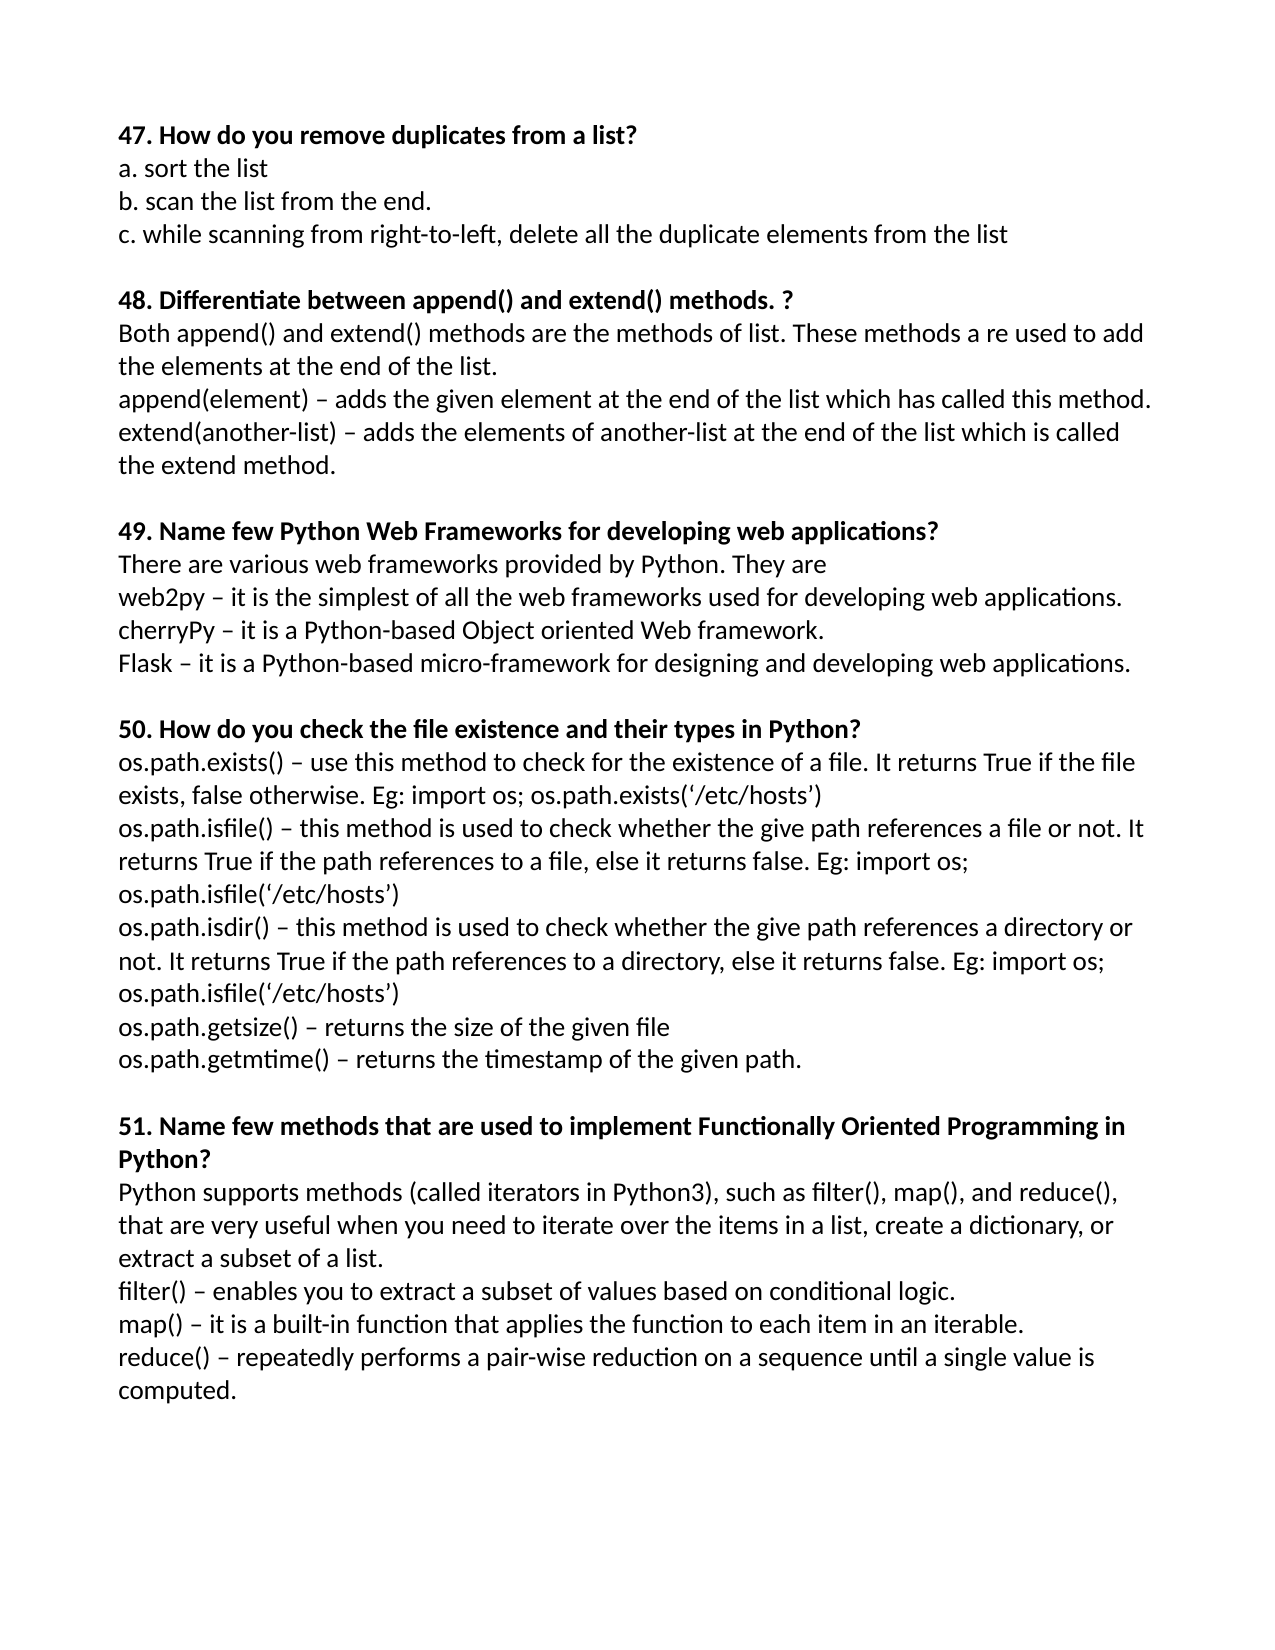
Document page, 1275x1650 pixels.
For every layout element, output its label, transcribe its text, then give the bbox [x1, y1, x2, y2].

text os.path.getsize() – returns the size of the given file [118, 1010, 1157, 1043]
text a. sort the list [118, 151, 1157, 184]
text append(element) – adds the given element at the end of the list which has called this method. [118, 382, 1157, 415]
text c. while scanning from right-to-left, delete all the duplicate elements from the list [118, 217, 1157, 250]
text map() – it is a built-in function that applies the function to each item in an iterable. [118, 1307, 1157, 1340]
text Both append() and extend() methods are the methods of list. These methods a re used to add the elements at the end of the list. [118, 316, 1157, 382]
text reduce() – repeatedly performs a pair-wise reduction on a sequence until a single value is computed. [118, 1340, 1157, 1406]
text filter() – enables you to extract a subset of values based on conditional logic. [118, 1274, 1157, 1307]
text Flask – it is a Python-based micro-framework for designing and developing web applications. [118, 646, 1157, 679]
text 50. How do you check the file existence and their types in Python? [118, 712, 1157, 746]
text Python supports methods (called iterators in Python3), such as filter(), map(), and reduce(), that are very useful when you need to iterate over the items in a list, create a dictionary, or extract a subset of a list. [118, 1175, 1157, 1274]
text b. scan the list from the end. [118, 184, 1157, 217]
text os.path.isdir() – this method is used to check whether the give path references a directory or not. It returns True if the path references to a directory, else it returns false. Eg: import os; os.path.isfile(‘/etc/hosts’) [118, 911, 1157, 1010]
text extend(another-list) – adds the elements of another-list at the end of the list which is called the extend method. [118, 415, 1157, 481]
text cherryPy – it is a Python-based Object oriented Web framework. [118, 613, 1157, 646]
text 47. How do you remove duplicates from a list? [118, 118, 1157, 151]
text 49. Name few Python Web Frameworks for developing web applications? [118, 514, 1157, 547]
text os.path.getmtime() – returns the timestamp of the given path. [118, 1043, 1157, 1076]
text 48. Differentiate between append() and extend() methods. ? [118, 283, 1157, 316]
text 51. Name few methods that are used to implement Functionally Oriented Programming in Python? [118, 1109, 1157, 1175]
text There are various web frameworks provided by Python. They are [118, 547, 1157, 580]
text os.path.exists() – use this method to check for the existence of a file. It returns True if the file exists, false otherwise. Eg: import os; os.path.exists(‘/etc/hosts’) [118, 746, 1157, 812]
text os.path.isfile() – this method is used to check whether the give path references a file or not. It returns True if the path references to a file, else it returns false. Eg: import os; os.path.isfile(‘/etc/hosts’) [118, 812, 1157, 911]
text web2py – it is the simplest of all the web frameworks used for developing web applications. [118, 580, 1157, 613]
